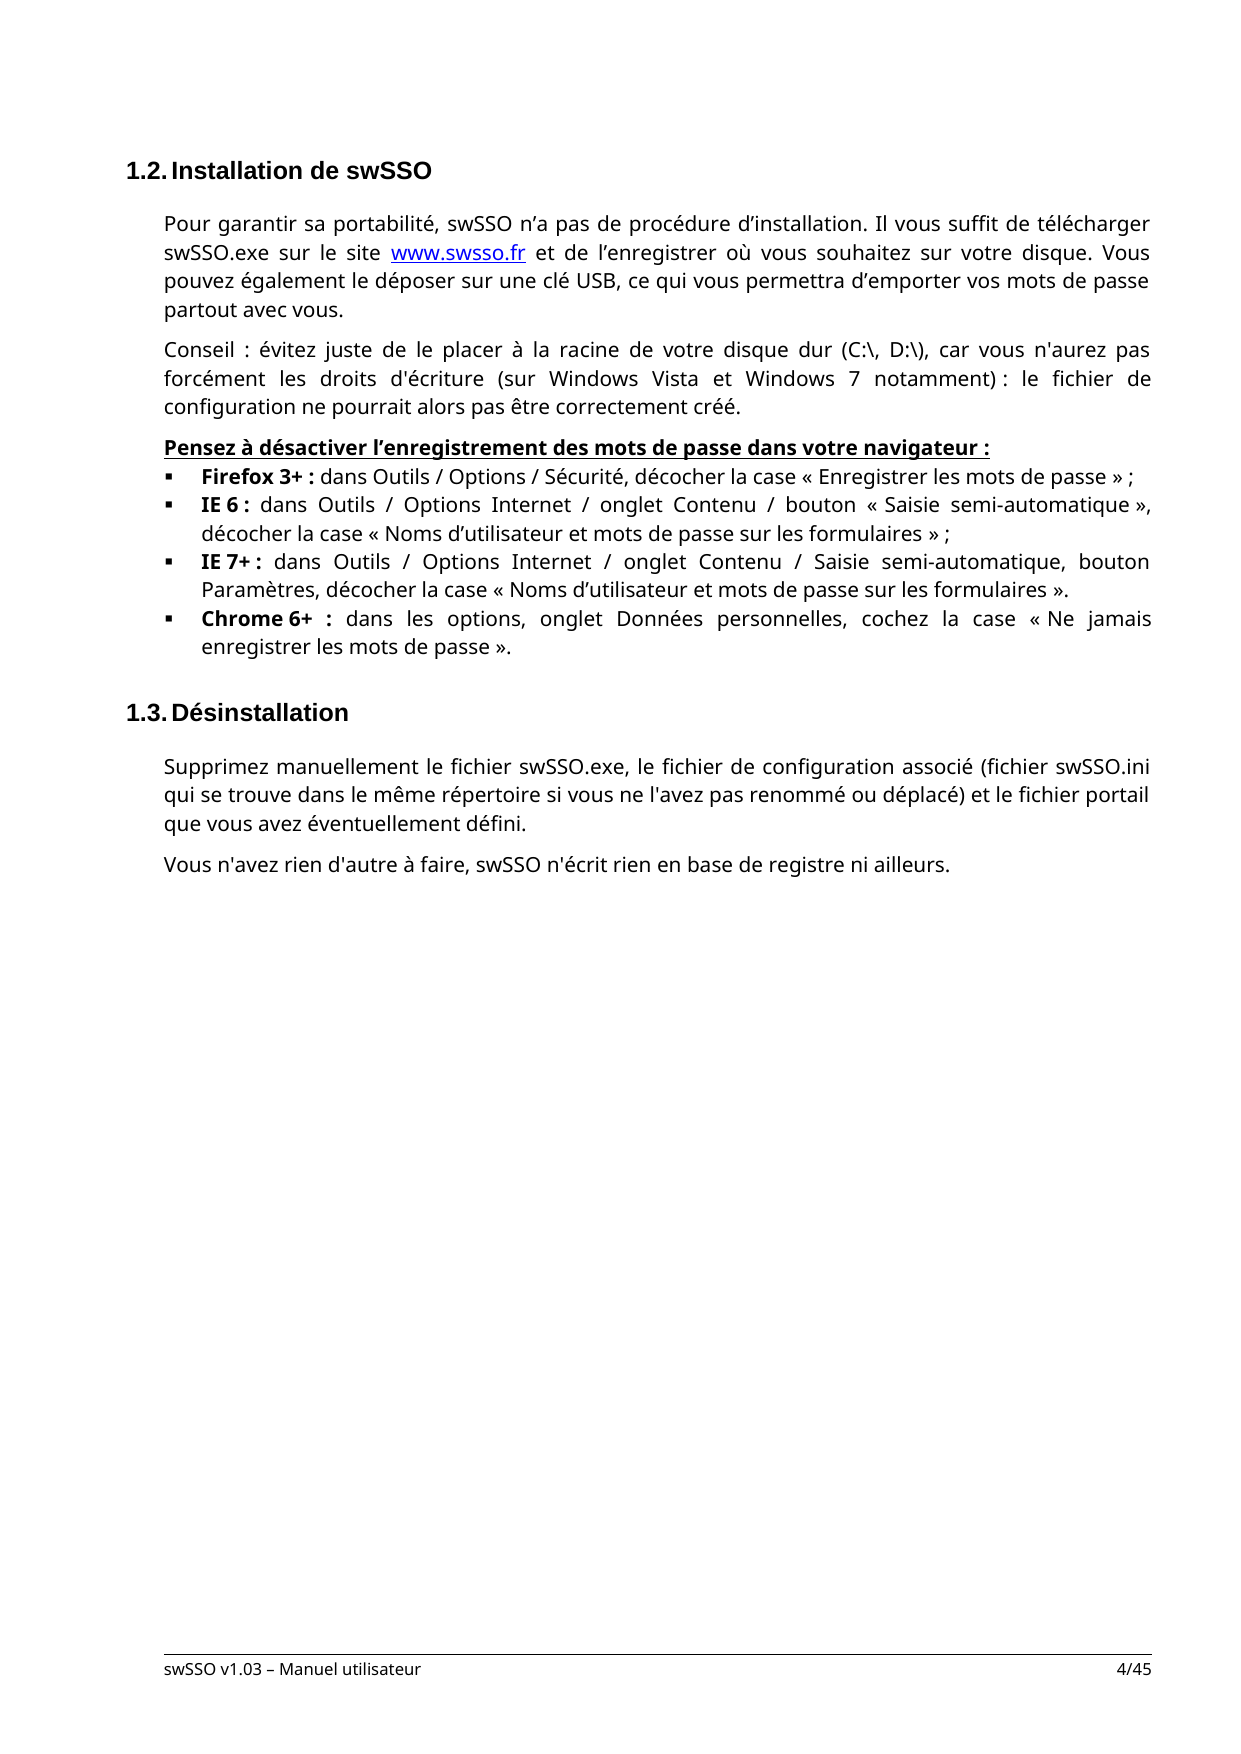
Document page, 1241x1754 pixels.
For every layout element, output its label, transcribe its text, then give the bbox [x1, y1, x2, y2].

text Supprimez manuellement le fichier swSSO.exe, le fichier de configuration associé (fichier swSSO.ini qui se trouve dans le même répertoire si vous ne l'avez pas renommé ou déplacé) et le fichier portail que vous avez éventuellement défini. [164, 752, 1152, 837]
subtitle Désinstallation [126, 698, 1152, 727]
text Pour garantir sa portabilité, swSSO n’a pas de procédure d’installation. Il vous suffit de télécharger swSSO.exe sur le site www.swsso.fr et de l’enregistrer où vous souhaitez sur votre disque. Vous pouvez également le déposer sur une clé USB, ce qui vous permettra d’emporter vos mots de passe partout avec vous. [164, 209, 1152, 323]
list Firefox 3+ : dans Outils / Options / Sécurité, décocher la case « Enregistrer les mots de passe » ; [164, 462, 1152, 490]
text Conseil : évitez juste de le placer à la racine de votre disque dur (C:\, D:\), car vous n'aurez pas forcément les droits d'écriture (sur Windows Vista et Windows 7 notamment) : le fichier de configuration ne pourrait alors pas être correctement créé. [164, 336, 1152, 421]
text Pensez à désactiver l’enregistrement des mots de passe dans votre navigateur : [164, 433, 1152, 462]
list IE 6 : dans Outils / Options Internet / onglet Contenu / bouton « Saisie semi-automatique », décocher la case « Noms d’utilisateur et mots de passe sur les formulaires » ; [164, 490, 1152, 547]
subtitle Installation de swSSO [126, 156, 1152, 184]
list Chrome 6+ : dans les options, onglet Données personnelles, cochez la case « Ne jamais enregistrer les mots de passe ». [164, 604, 1152, 661]
list IE 7+ : dans Outils / Options Internet / onglet Contenu / Saisie semi-automatique, bouton Paramètres, décocher la case « Noms d’utilisateur et mots de passe sur les formulaires ». [164, 547, 1152, 604]
text Vous n'avez rien d'autre à faire, swSSO n'écrit rien en base de registre ni ailleurs. [164, 850, 1152, 878]
